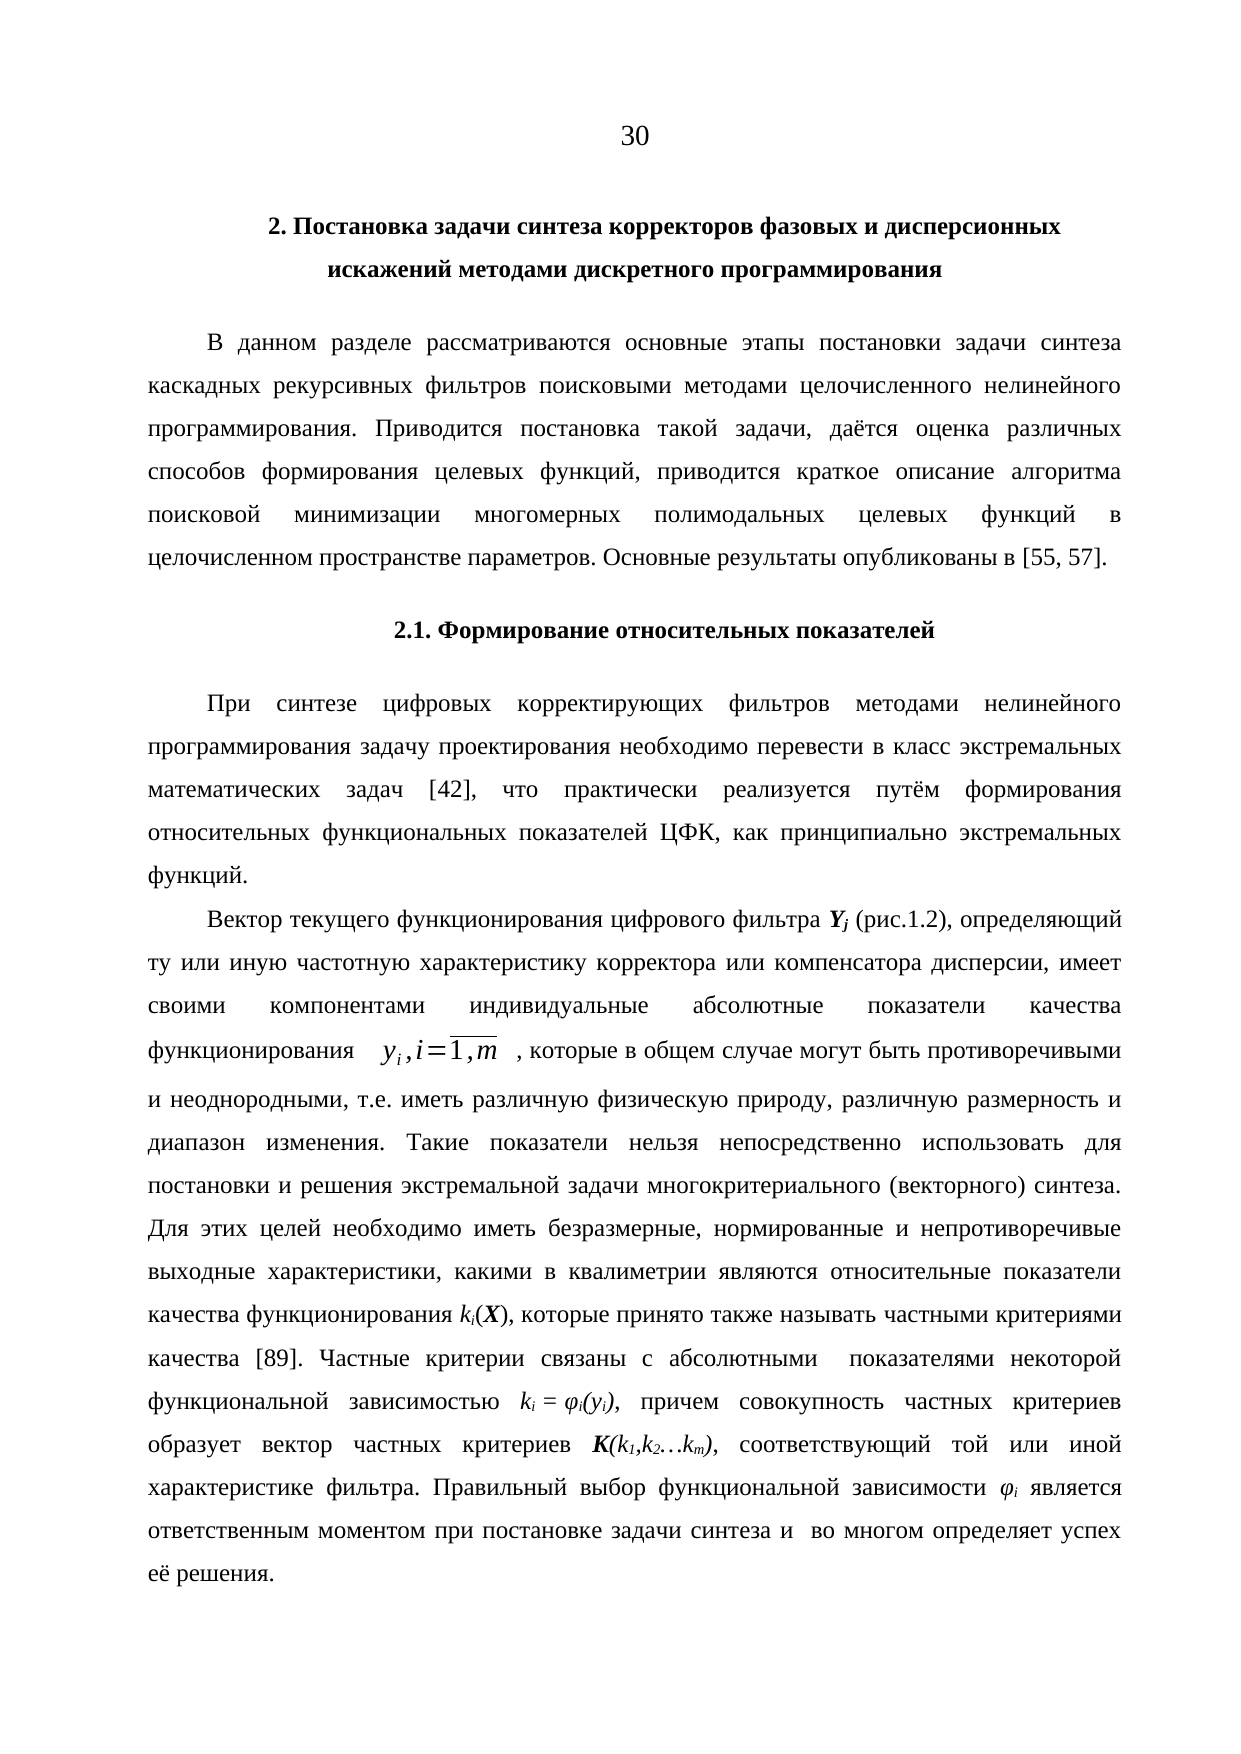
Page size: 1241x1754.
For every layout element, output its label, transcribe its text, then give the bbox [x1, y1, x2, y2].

subtitle 2. Постановка задачи синтеза корректоров фазовых и дисперсионных искажений методами дискретного программирования [148, 211, 1122, 283]
subtitle 2.1. Формирование относительных показателей [148, 615, 1122, 644]
text При синтезе цифровых корректирующих фильтров методами нелинейного программирования задачу проектирования необходимо перевести в класс экстремальных математических задач [42], что практически реализуется путём формирования относительных функциональных показателей ЦФК, как принципиально экстремальных функций. [148, 688, 1122, 889]
text Вектор текущего функционирования цифрового фильтра Yj (рис.1.2), определяющий ту или иную частотную характеристику корректора или компенсатора дисперсии, имеет своими компонентами индивидуальные абсолютные показатели качества функционирования , которые в общем случае могут быть противоречивыми и неоднородными, т.е. иметь различную физическую природу, различную размерность и диапазон изменения. Такие показатели нельзя непосредственно использовать для постановки и решения экстремальной задачи многокритериального (векторного) синтеза. Для этих целей необходимо иметь безразмерные, нормированные и непротиворечивые выходные характеристики, какими в квалиметрии являются относительные показатели качества функционирования ki(X), которые принято также называть частными критериями качества [89]. Частные критерии связаны с абсолютными показателями некоторой функциональной зависимостью ki = φi(yi), причем совокупность частных критериев образует вектор частных критериев K(k1,k2…km), соответствующий той или иной характеристике фильтра. Правильный выбор функциональной зависимости φi является ответственным моментом при постановке задачи синтеза и во многом определяет успех её решения. [148, 904, 1122, 1587]
text В данном разделе рассматриваются основные этапы постановки задачи синтеза каскадных рекурсивных фильтров поисковыми методами целочисленного нелинейного программирования. Приводится постановка такой задачи, даётся оценка различных способов формирования целевых функций, приводится краткое описание алгоритма поисковой минимизации многомерных полимодальных целевых функций в целочисленном пространстве параметров. Основные результаты опубликованы в [55, 57]. [148, 327, 1122, 571]
